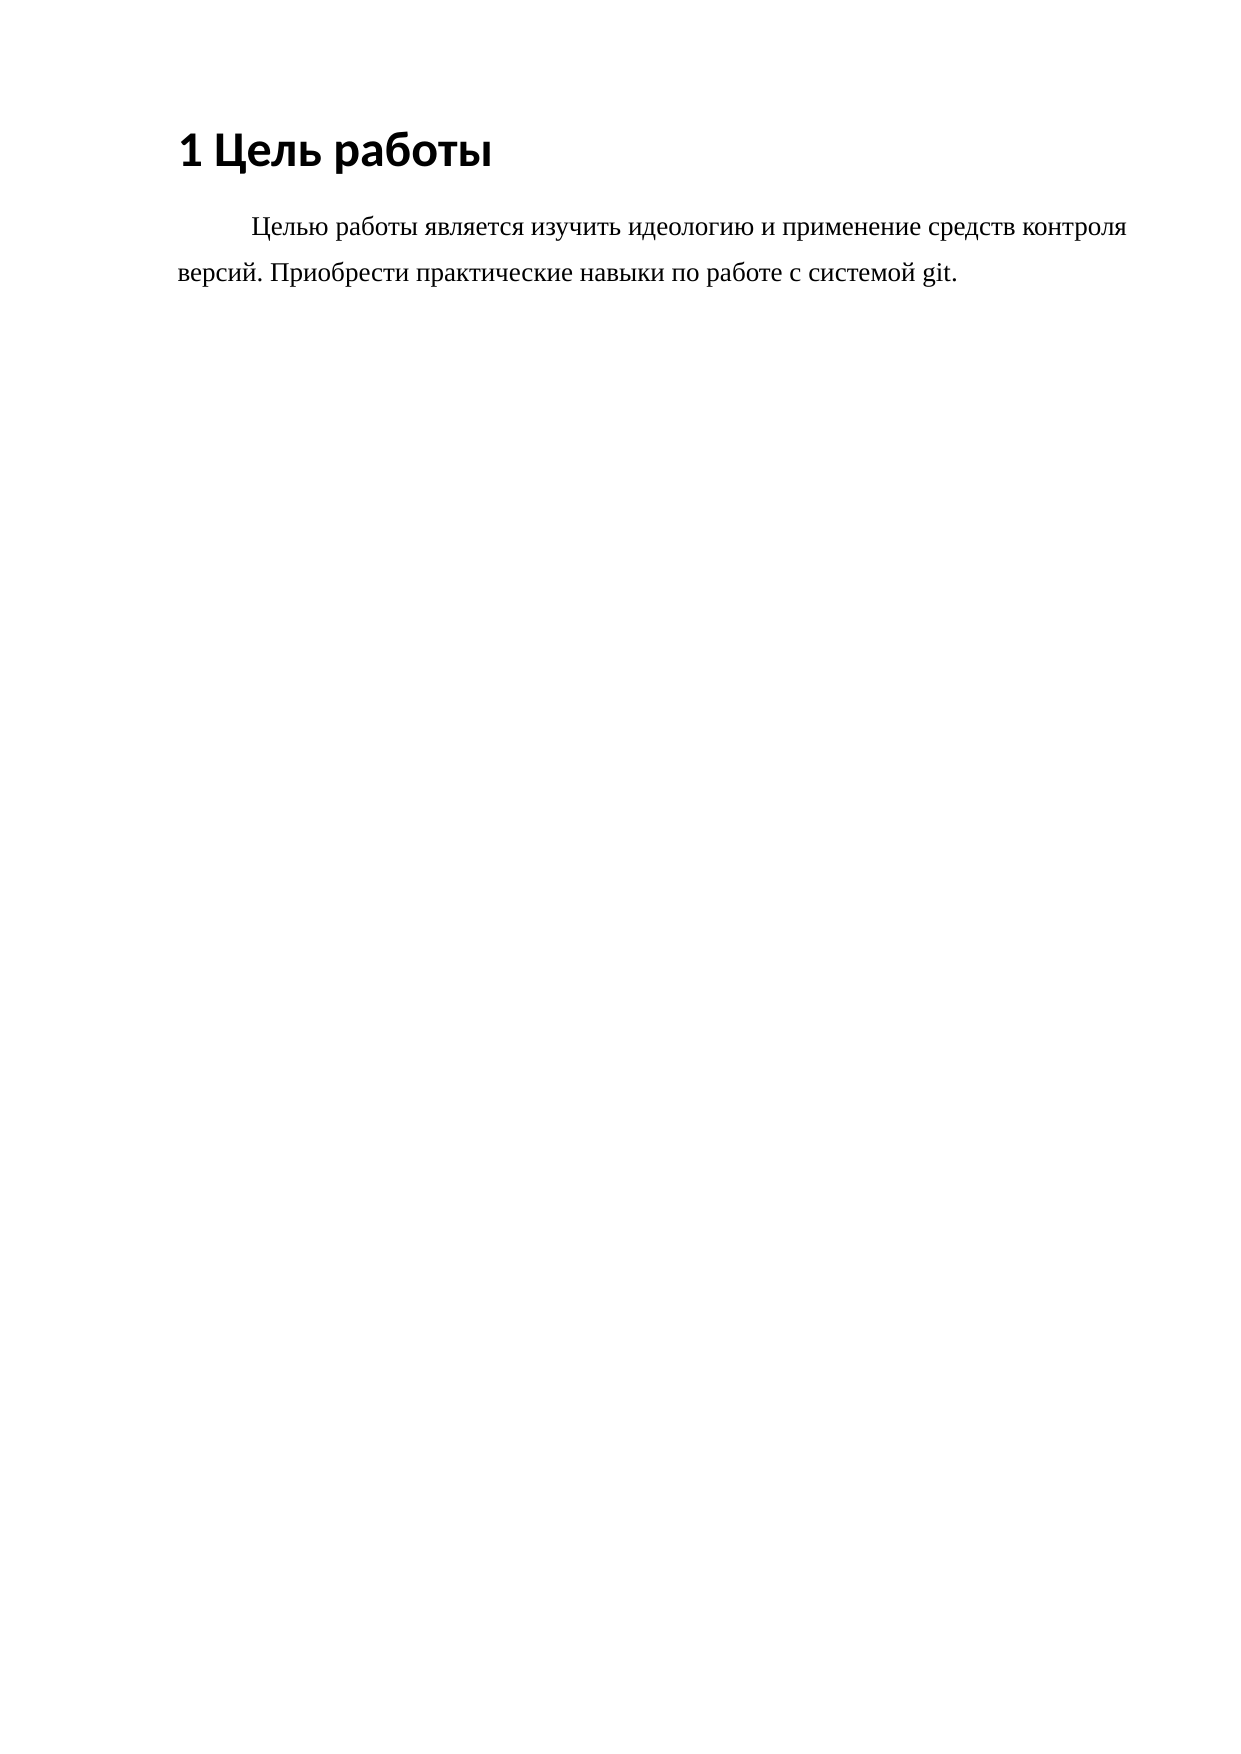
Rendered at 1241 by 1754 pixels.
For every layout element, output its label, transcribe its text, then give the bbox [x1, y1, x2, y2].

subtitle 1 Цель работы [177, 118, 1152, 179]
text Целью работы является изучить идеологию и применение средств контроля версий. Приобрести практические навыки по работе с системой git. [177, 210, 1152, 287]
